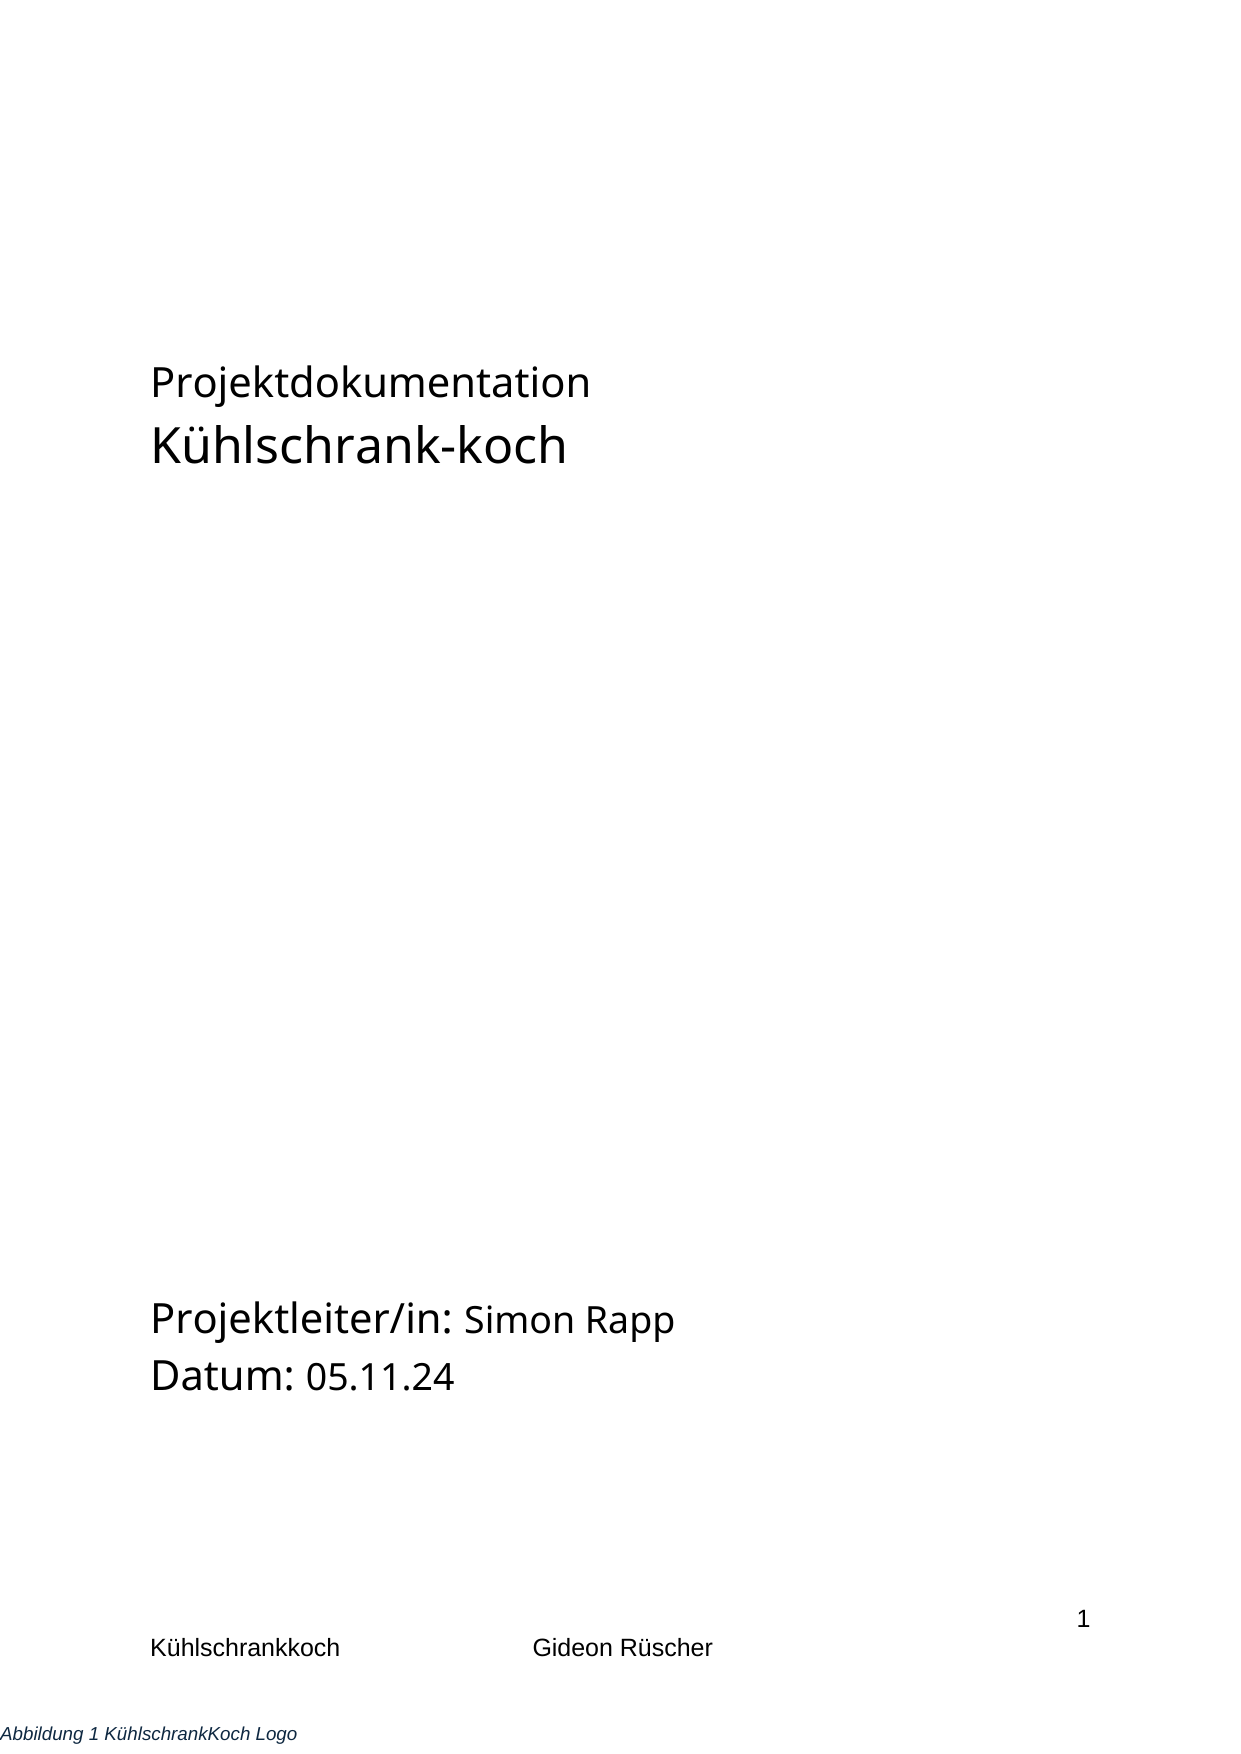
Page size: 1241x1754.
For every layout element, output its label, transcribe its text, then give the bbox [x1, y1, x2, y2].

text Datum: 05.11.24 [150, 1346, 1090, 1403]
text Kühlschrank-koch [1022, 410, 1090, 478]
text Projektdokumentation [764, 353, 878, 410]
text Kühlschrank-koch [150, 410, 208, 478]
text Projektdokumentation [1025, 353, 1090, 410]
text Kühlschrank-koch [764, 410, 895, 478]
text Kühlschrank-koch [266, 410, 459, 478]
text Projektleiter/in: Simon Rapp [150, 1289, 1090, 1346]
text Abbildung 1 KühlschrankKoch Logo [0, 1723, 1240, 1745]
text Projektdokumentation [150, 353, 457, 410]
